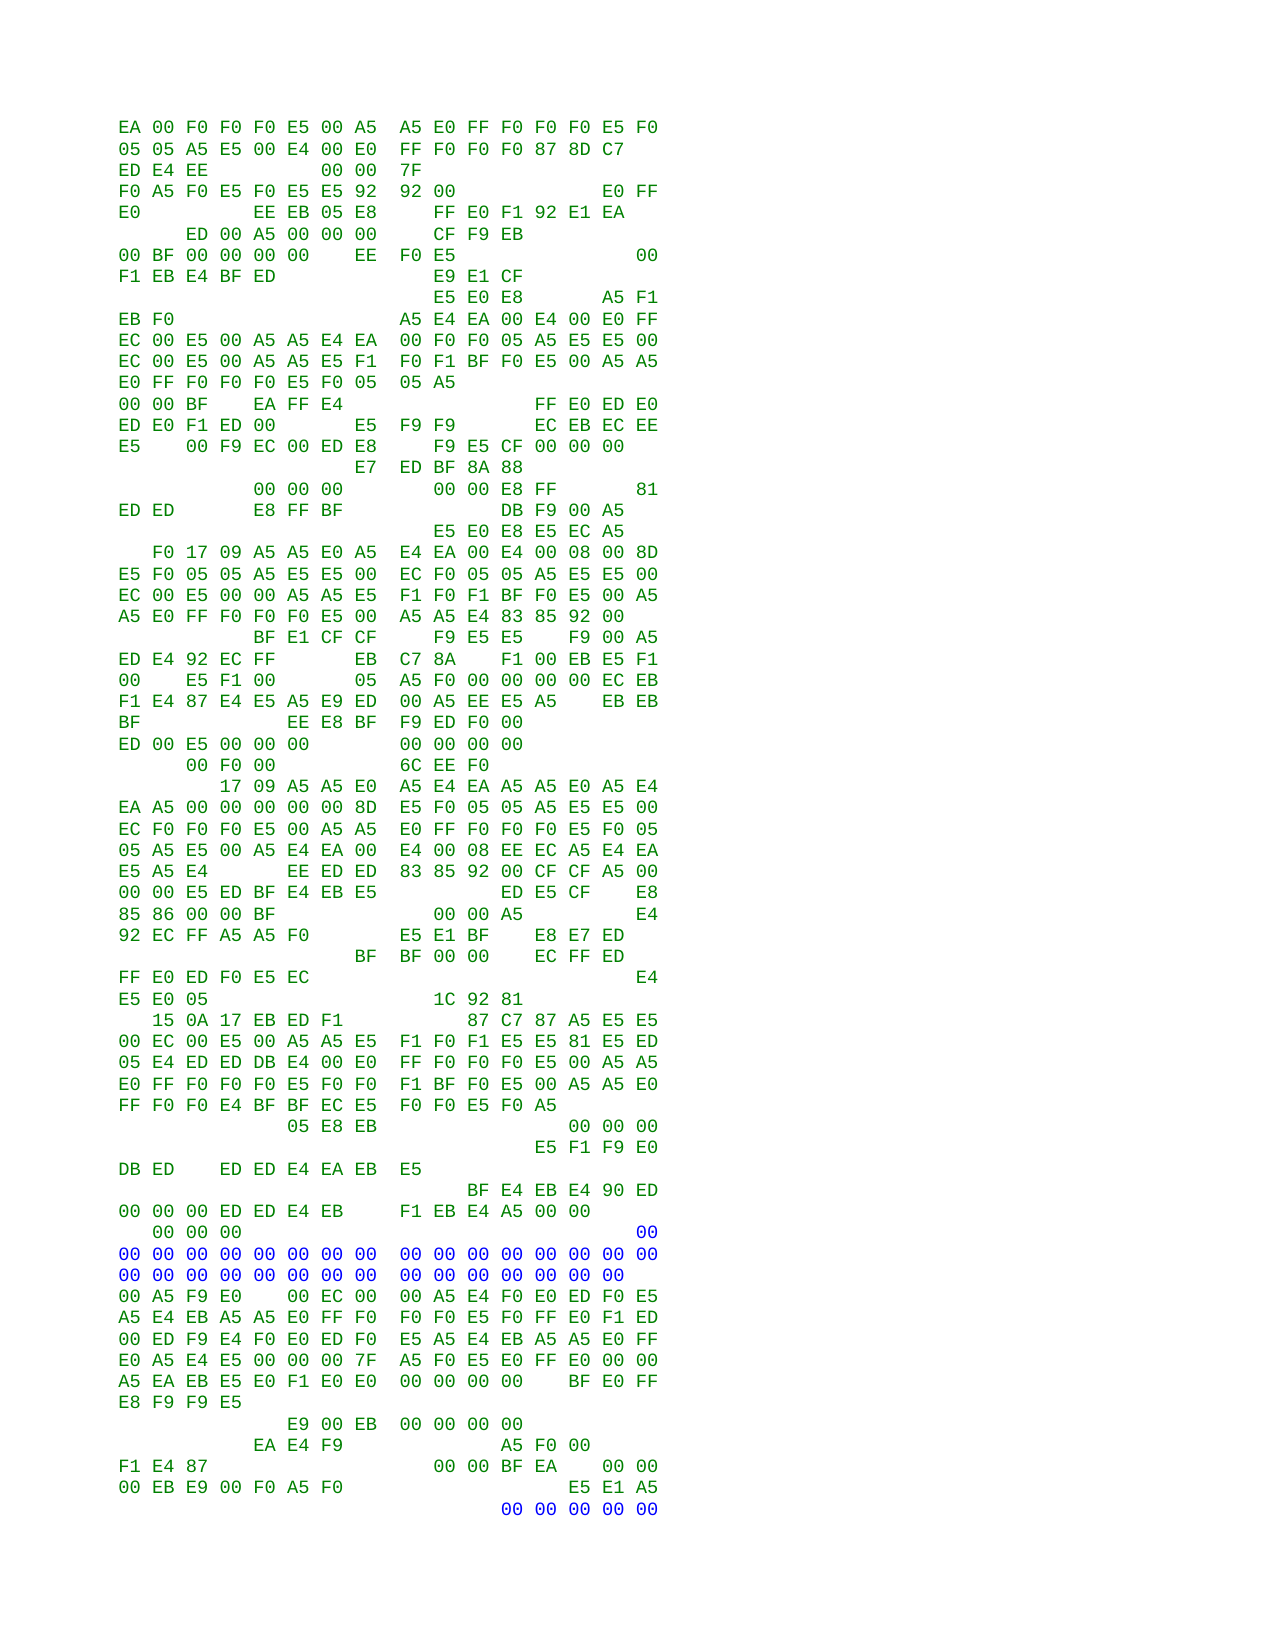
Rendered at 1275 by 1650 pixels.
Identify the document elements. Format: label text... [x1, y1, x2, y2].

text F0 A5 00 F0 E0 E4 E0 E7 ED BF 8A 88 EE FF FF EA [118, 458, 1157, 479]
text C7 15 0A 17 09 A5 A5 E0 A5 E4 EA A5 A5 E0 A5 E4 [118, 777, 1157, 798]
text E7 E1 A5 E8 E6 E9 00 EB 00 00 00 00 E0 E9 A5 E0 [118, 1414, 1157, 1436]
text E4 00 00 00 EC E4 EA E0 E1 EA E9 E1 EB BF 87 00 [118, 1223, 1157, 1244]
text 00 00 00 00 00 00 00 00 00 00 00 00 00 00 00 8A [118, 1266, 1157, 1287]
text 05 A5 E5 00 A5 E4 EA 00 E4 00 08 EE EC A5 E4 EA [118, 841, 1157, 862]
text F1 EB E4 BF ED 92 E0 E4 92 E9 E1 CF E9 A5 C9 F9 [118, 267, 1157, 288]
text 00 EC 00 E5 00 A5 A5 E5 F1 F0 F1 E5 E5 81 E5 ED [118, 1032, 1157, 1053]
text A5 E4 EB A5 A5 E0 FF F0 F0 F0 E5 F0 FF E0 F1 ED [118, 1308, 1157, 1329]
text A5 EA EB E5 E3 E0 00 F9 F9 F1 00 F1 E5 F1 F9 E0 [118, 1138, 1157, 1159]
text E0 FF F0 F0 F0 E5 F0 05 05 A5 87 BF F9 E0 ED ED [118, 373, 1157, 394]
text 00 00 00 00 00 00 00 00 00 00 00 00 00 00 00 00 [118, 1244, 1157, 1266]
text 87 15 0A 17 EB ED F1 87 87 C7 87 C7 87 A5 E5 E5 [118, 1011, 1157, 1032]
text 92 E4 E4 E5 E0 05 E5 E4 E8 E5 E0 E8 E4 92 A5 F1 [118, 288, 1157, 309]
text EE E9 ED 00 A5 00 00 00 E1 CF F9 EB 00 EE E0 E4 [118, 224, 1157, 246]
text 00 A5 F9 E0 C7 00 EC 00 00 A5 E4 F0 E0 ED F0 E5 [118, 1287, 1157, 1308]
text F1 E4 87 00 ED 00 EC EC EC 00 00 BF EA 00 00 00 [118, 1457, 1157, 1478]
text 16 F0 17 09 A5 A5 E0 A5 E4 EA 00 E4 00 08 00 8D [118, 543, 1157, 564]
text EA A5 00 00 00 00 00 8D E5 F0 05 05 A5 E5 E5 00 [118, 798, 1157, 819]
text EC 00 E5 00 A5 A5 E4 EA 00 F0 F0 05 A5 E5 E5 00 [118, 331, 1157, 352]
text A5 EA EB E5 E0 F1 E0 E0 00 00 00 00 F9 BF E0 FF [118, 1372, 1157, 1393]
text 00 F0 6D EC 00 00 00 BF EA 00 00 E8 FF BF 00 81 [118, 479, 1157, 501]
text 00 EB E9 00 F0 A5 F0 E0 E5 A5 EB E5 A5 E5 E1 A5 [118, 1478, 1157, 1499]
text EC 00 E5 00 A5 A5 E5 F1 F0 F1 BF F0 E5 00 A5 A5 [118, 352, 1157, 373]
text E1 EE F0 EE E3 EA ED EE EA C9 C7 00 00 00 00 00 [118, 1499, 1157, 1521]
text E1 E0 00 F0 00 ED E0 DB 6C EE F0 E0 F9 E5 87 8A [118, 756, 1157, 777]
text ED E4 92 EC FF ED EA EB C7 8A E7 F1 00 EB E5 F1 [118, 649, 1157, 671]
text 85 86 00 00 BF F9 00 EB DB 00 00 A5 E5 EC 00 E4 [118, 904, 1157, 926]
text EC 00 E5 00 00 A5 A5 E5 F1 F0 F1 BF F0 E5 00 A5 [118, 586, 1157, 607]
text 05 E0 F1 6D E7 05 ED BF BF 00 00 BF EC FF ED A5 [118, 947, 1157, 968]
text A5 E0 FF F0 F0 F0 E5 00 A5 A5 E4 83 85 92 00 BF [118, 607, 1157, 628]
text BF EE 6E 00 00 EE E8 BF F9 ED F0 00 EC E5 BF F9 [118, 713, 1157, 734]
text E0 FF F0 F0 F0 E5 F0 F0 F1 BF F0 E5 00 A5 A5 E0 [118, 1074, 1157, 1096]
text 00 00 00 ED ED E4 EB BF F1 EB E4 A5 00 00 E5 81 [118, 1202, 1157, 1223]
text E5 E0 05 E4 BF E0 EB EC E4 1C 92 81 E0 E8 E5 C9 [118, 989, 1157, 1011]
text E8 F9 F9 E5 F9 E0 81 8D EA E4 E4 90 E7 90 E0 E0 [118, 1393, 1157, 1414]
text ED E4 EE ED BF 00 00 00 7F ED E5 EB EB F1 F1 EC [118, 161, 1157, 182]
text DB ED 05 ED ED E4 EA EB E5 EE E1 ED BF E8 EC F0 [118, 1159, 1157, 1181]
text E5 ED 7F E5 BF E1 CF CF A5 F9 E5 E5 F1 F9 00 A5 [118, 628, 1157, 649]
text 00 00 E5 ED BF E4 EB E5 00 BF CA ED E5 CF F9 E8 [118, 883, 1157, 904]
text 00 A5 E5 F1 00 BF 00 05 A5 F0 00 00 00 00 EC EB [118, 671, 1157, 692]
text E4 E0 F9 BF E4 E4 05 E8 DB E5 E0 E8 E5 EC A5 8A [118, 522, 1157, 543]
text E0 BF EE E4 EE EB 05 E8 F0 FF E0 F1 92 E1 EA 00 [118, 203, 1157, 224]
text 00 00 BF 7F EA FF E4 F0 E4 ED F0 EB FF E0 ED E0 [118, 394, 1157, 416]
text EC F0 F0 F0 E5 00 A5 A5 E0 FF F0 F0 F0 E5 F0 05 [118, 819, 1157, 841]
text 00 ED F9 E4 F0 E0 ED F0 E5 A5 E4 EB A5 A5 E0 FF [118, 1329, 1157, 1351]
text F0 A5 F0 E5 F0 E5 E5 92 92 00 00 E4 E8 BF E0 FF [118, 182, 1157, 203]
text E1 ED E3 EA E4 E9 E9 E9 EC E3 BF E4 EB E4 90 ED [118, 1181, 1157, 1202]
text 00 BF 00 00 00 00 6C EE F0 E5 E0 E8 E8 ED E0 00 [118, 246, 1157, 267]
text 05 E4 ED ED DB E4 00 E0 FF F0 F0 F0 E5 00 A5 A5 [118, 1053, 1157, 1074]
text E5 F0 05 05 A5 E5 E5 00 EC F0 05 05 A5 E5 E5 00 [118, 564, 1157, 586]
text 92 EC FF A5 A5 F0 E5 EA E5 E1 BF E9 E8 E7 ED EB [118, 926, 1157, 947]
text ED E0 F1 ED 00 F0 F1 E5 F9 F9 EB 00 EC EB EC EE [118, 416, 1157, 437]
text E0 A5 E4 E5 00 00 00 7F A5 F0 E5 E0 FF E0 00 00 [118, 1351, 1157, 1372]
text E5 F9 00 F9 EC 00 ED E8 A5 F9 E5 CF 00 00 00 F0 [118, 437, 1157, 458]
text FF E0 ED F0 E5 EC BF 05 E0 E1 E1 00 EB ED 81 E4 [118, 968, 1157, 989]
text E5 A5 E4 7F E5 EE ED ED 83 85 92 00 CF CF A5 00 [118, 862, 1157, 883]
text EB F0 17 09 7F 8D 8D 8A A5 E4 EA 00 E4 00 E0 FF [118, 309, 1157, 331]
text EB E5 EA E0 E5 05 E8 EB E5 E1 E1 E0 EA 00 00 00 [118, 1117, 1157, 1138]
text EA 00 F0 F0 F0 E5 00 A5 A5 E0 FF F0 F0 F0 E5 F0 [118, 118, 1157, 139]
text 05 05 A5 E5 00 E4 00 E0 FF F0 F0 F0 87 8D C7 EE [118, 139, 1157, 161]
text F1 E4 87 E4 E5 A5 E9 ED 00 A5 EE E5 A5 DB EB EB [118, 692, 1157, 713]
text ED 00 E5 00 00 00 EA E6 00 00 00 00 A5 BF E4 F9 [118, 734, 1157, 756]
text FF F0 F0 E4 BF BF EC E5 F0 F0 E5 F0 A5 E4 E0 E1 [118, 1096, 1157, 1117]
text EE 00 E0 EB EA E4 F9 ED F9 E0 F0 A5 F0 00 E4 E1 [118, 1436, 1157, 1457]
text ED ED E5 CF E8 FF BF E0 DB ED 00 DB F9 00 A5 ED [118, 501, 1157, 522]
